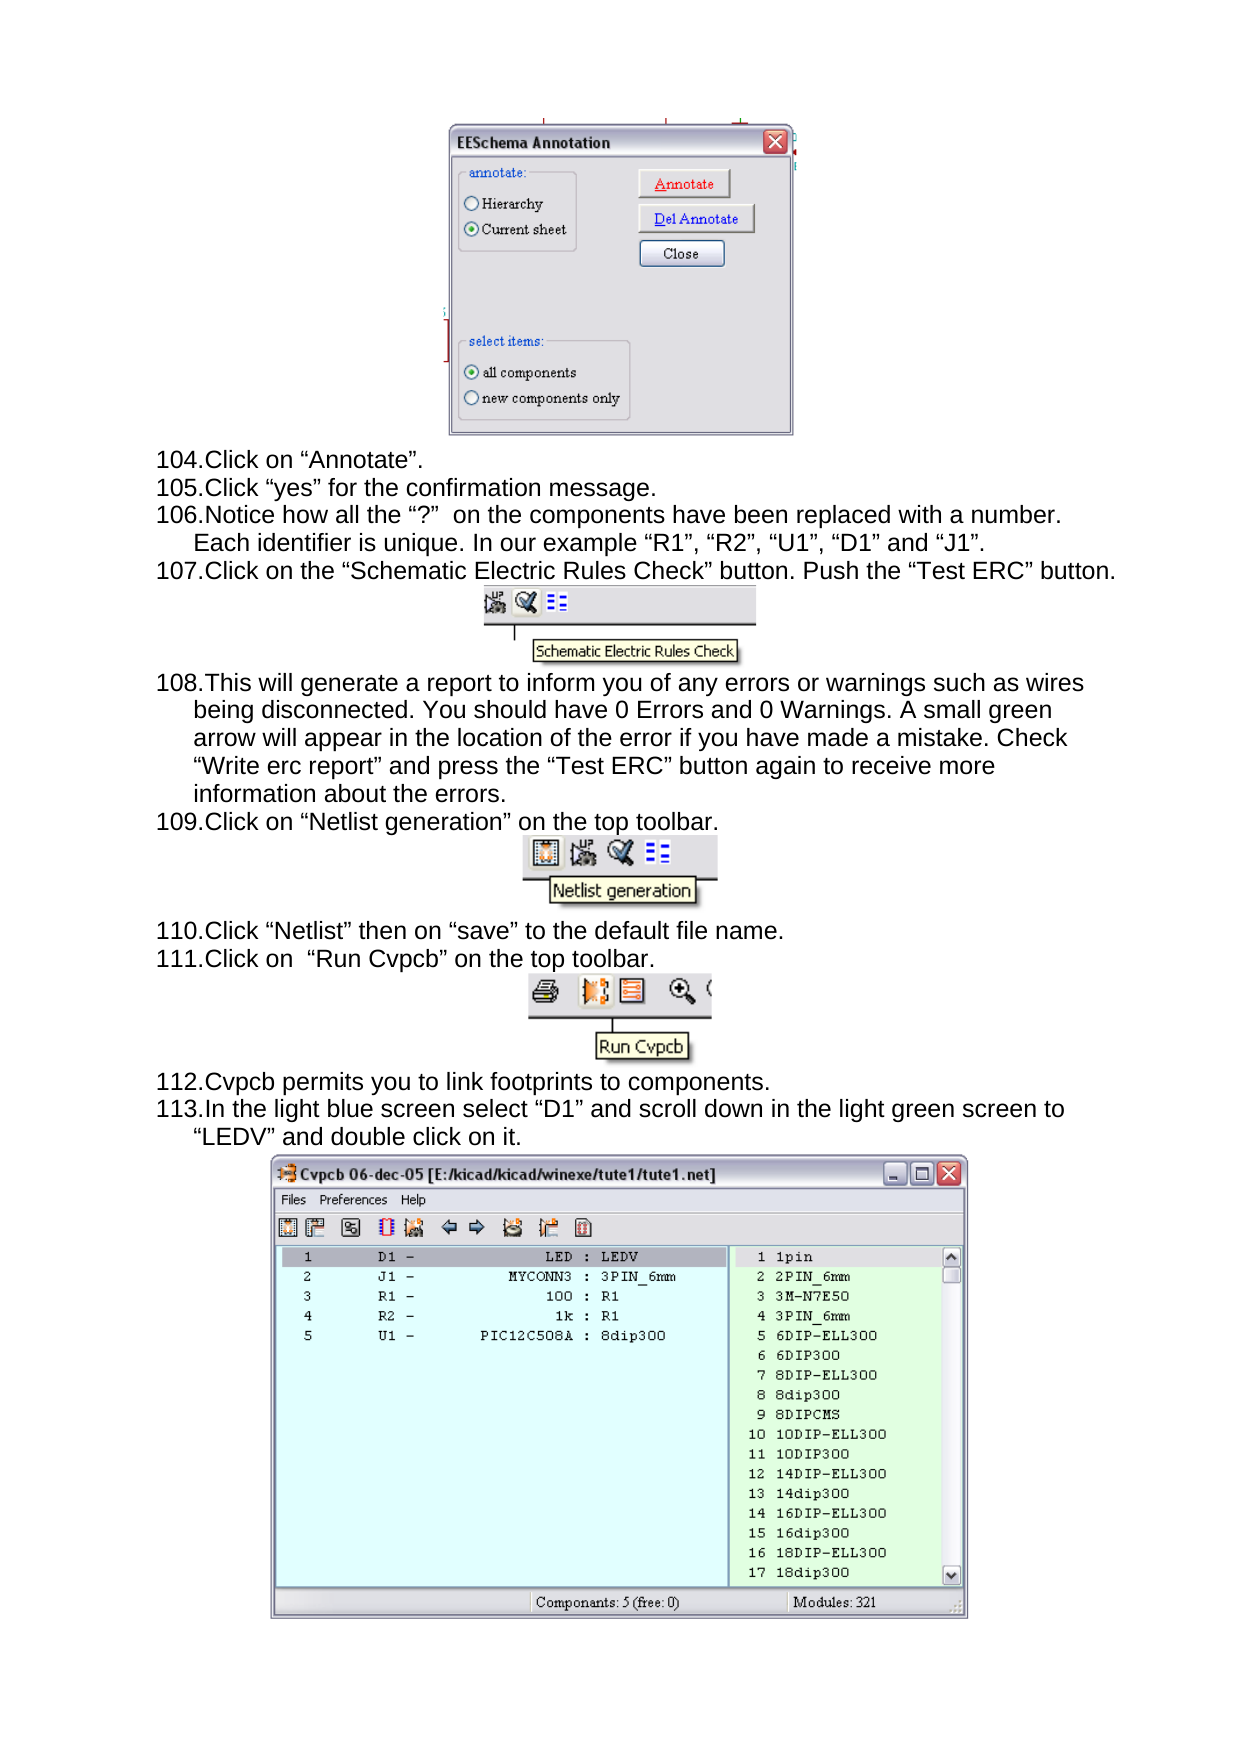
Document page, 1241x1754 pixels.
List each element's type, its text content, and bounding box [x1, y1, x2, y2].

list Click “Netlist” then on “save” to the default file name. [156, 836, 1122, 944]
list Click on “Annotate”. [156, 118, 1122, 473]
list Click “yes” for the confirmation message. [156, 473, 1122, 501]
list In the light blue screen select “D1” and scroll down in the light green screen to “LEDV” and double click on it. [156, 1095, 1122, 1151]
list This will generate a report to inform you of any errors or warnings such as wires being disconnected. You should have 0 Errors and 0 Warnings. A small green arrow will appear in the location of the error if you have made a mistake. Check “Write erc report” and press the “Test ERC” button again to receive more information about the errors. [156, 585, 1122, 808]
list Cvpcb permits you to link footprints to components. [156, 972, 1122, 1095]
list Click on the “Schematic Electric Rules Check” button. Push the “Test ERC” button. [156, 557, 1122, 585]
list Click on “Run Cvpcb” on the top toolbar. [156, 944, 1122, 972]
list Click on “Netlist generation” on the top toolbar. [156, 808, 1122, 836]
list Notice how all the “?” on the components have been replaced with a number. Each identifier is unique. In our example “R1”, “R2”, “U1”, “D1” and “J1”. [156, 501, 1122, 557]
